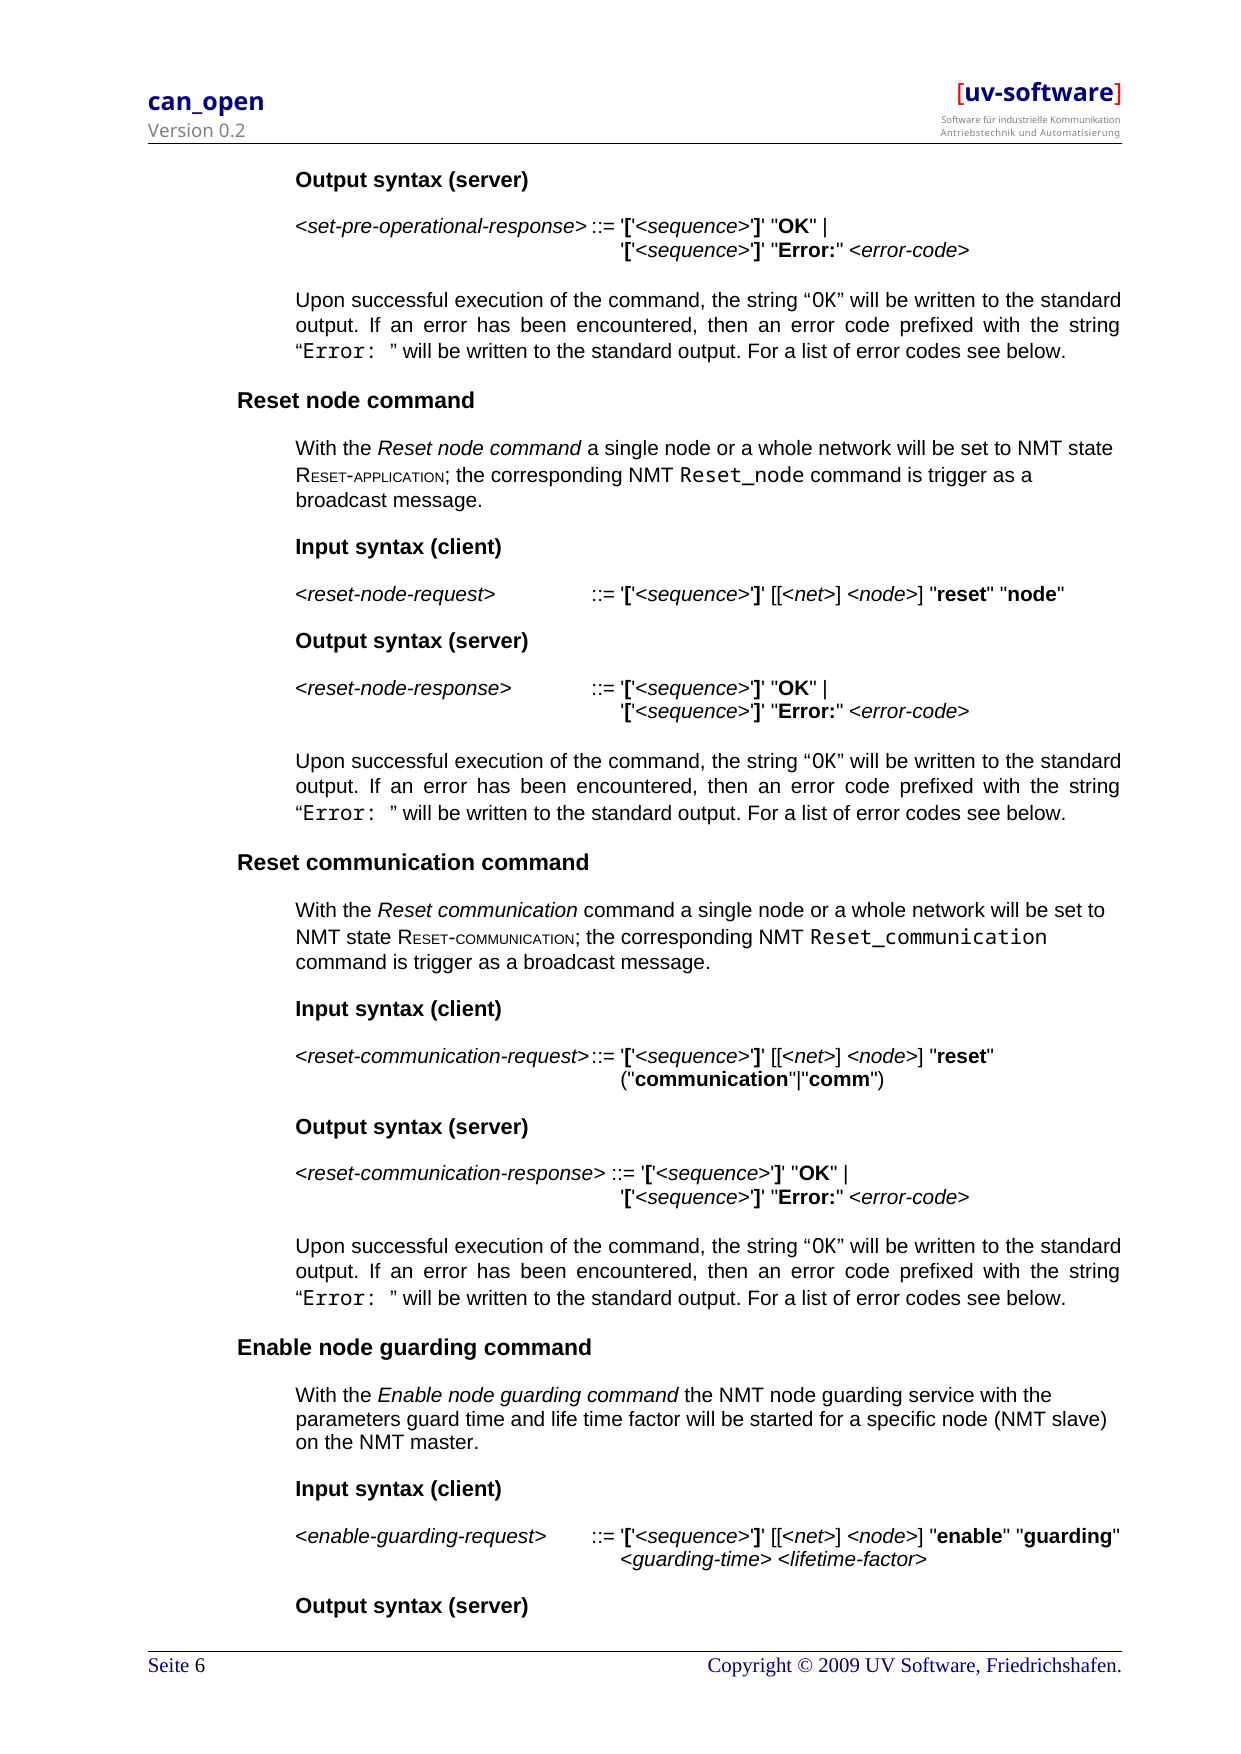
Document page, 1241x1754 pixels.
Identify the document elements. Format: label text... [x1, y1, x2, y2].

text Output syntax (server) [295, 1594, 1122, 1619]
text Upon successful execution of the command, the string “OK” will be written to the standard output. If an error has been encountered, then an error code prefixed with the string “Error: ” will be written to the standard output. For a list of error codes see below. [295, 285, 1122, 365]
text With the Enable node guarding command the NMT node guarding service with the parameters guard time and life time factor will be started for a specific node (NMT slave) on the NMT master. [295, 1384, 1122, 1453]
text Upon successful execution of the command, the string “OK” will be written to the standard output. If an error has been encountered, then an error code prefixed with the string “Error: ” will be written to the standard output. For a list of error codes see below. [295, 747, 1122, 827]
text Input syntax (client) [295, 535, 1122, 559]
text With the Reset communication command a single node or a whole network will be set to NMT state Reset-communication; the corresponding NMT Reset_communication command is trigger as a broadcast message. [295, 899, 1122, 974]
text Output syntax (server) [295, 629, 1122, 654]
text '['<sequence>']' "Error:" <error-code> [295, 700, 1122, 723]
text <reset-node-response> ::= '['<sequence>']' "OK" | [295, 677, 1122, 700]
text <set-pre-operational-response> ::= '['<sequence>']' "OK" | [295, 215, 1122, 238]
text Input syntax (client) [295, 997, 1122, 1021]
text <reset-node-request> ::= '['<sequence>']' [[<net>] <node>] "reset" "node" [295, 583, 1122, 606]
text Enable node guarding command [237, 1335, 1122, 1361]
text Input syntax (client) [295, 1477, 1122, 1501]
text '['<sequence>']' "Error:" <error-code> [295, 238, 1122, 261]
text <enable-guarding-request> ::= '['<sequence>']' [[<net>] <node>] "enable" "guarding" <guarding-time> <lifetime-factor> [295, 1524, 1122, 1571]
text With the Reset node command a single node or a whole network will be set to NMT state Reset-application; the corresponding NMT Reset_node command is trigger as a broadcast message. [295, 437, 1122, 512]
text <reset-communication-response> ::= '['<sequence>']' "OK" | [295, 1162, 1122, 1185]
text Reset node command [237, 388, 1122, 414]
text Output syntax (server) [295, 167, 1122, 192]
text Output syntax (server) [295, 1114, 1122, 1139]
text <reset-communication-request> ::= '['<sequence>']' [[<net>] <node>] "reset" ("communication"|"comm") [295, 1044, 1122, 1091]
text Reset communication command [237, 850, 1122, 876]
text Upon successful execution of the command, the string “OK” will be written to the standard output. If an error has been encountered, then an error code prefixed with the string “Error: ” will be written to the standard output. For a list of error codes see below. [295, 1232, 1122, 1312]
text '['<sequence>']' "Error:" <error-code> [295, 1185, 1122, 1208]
